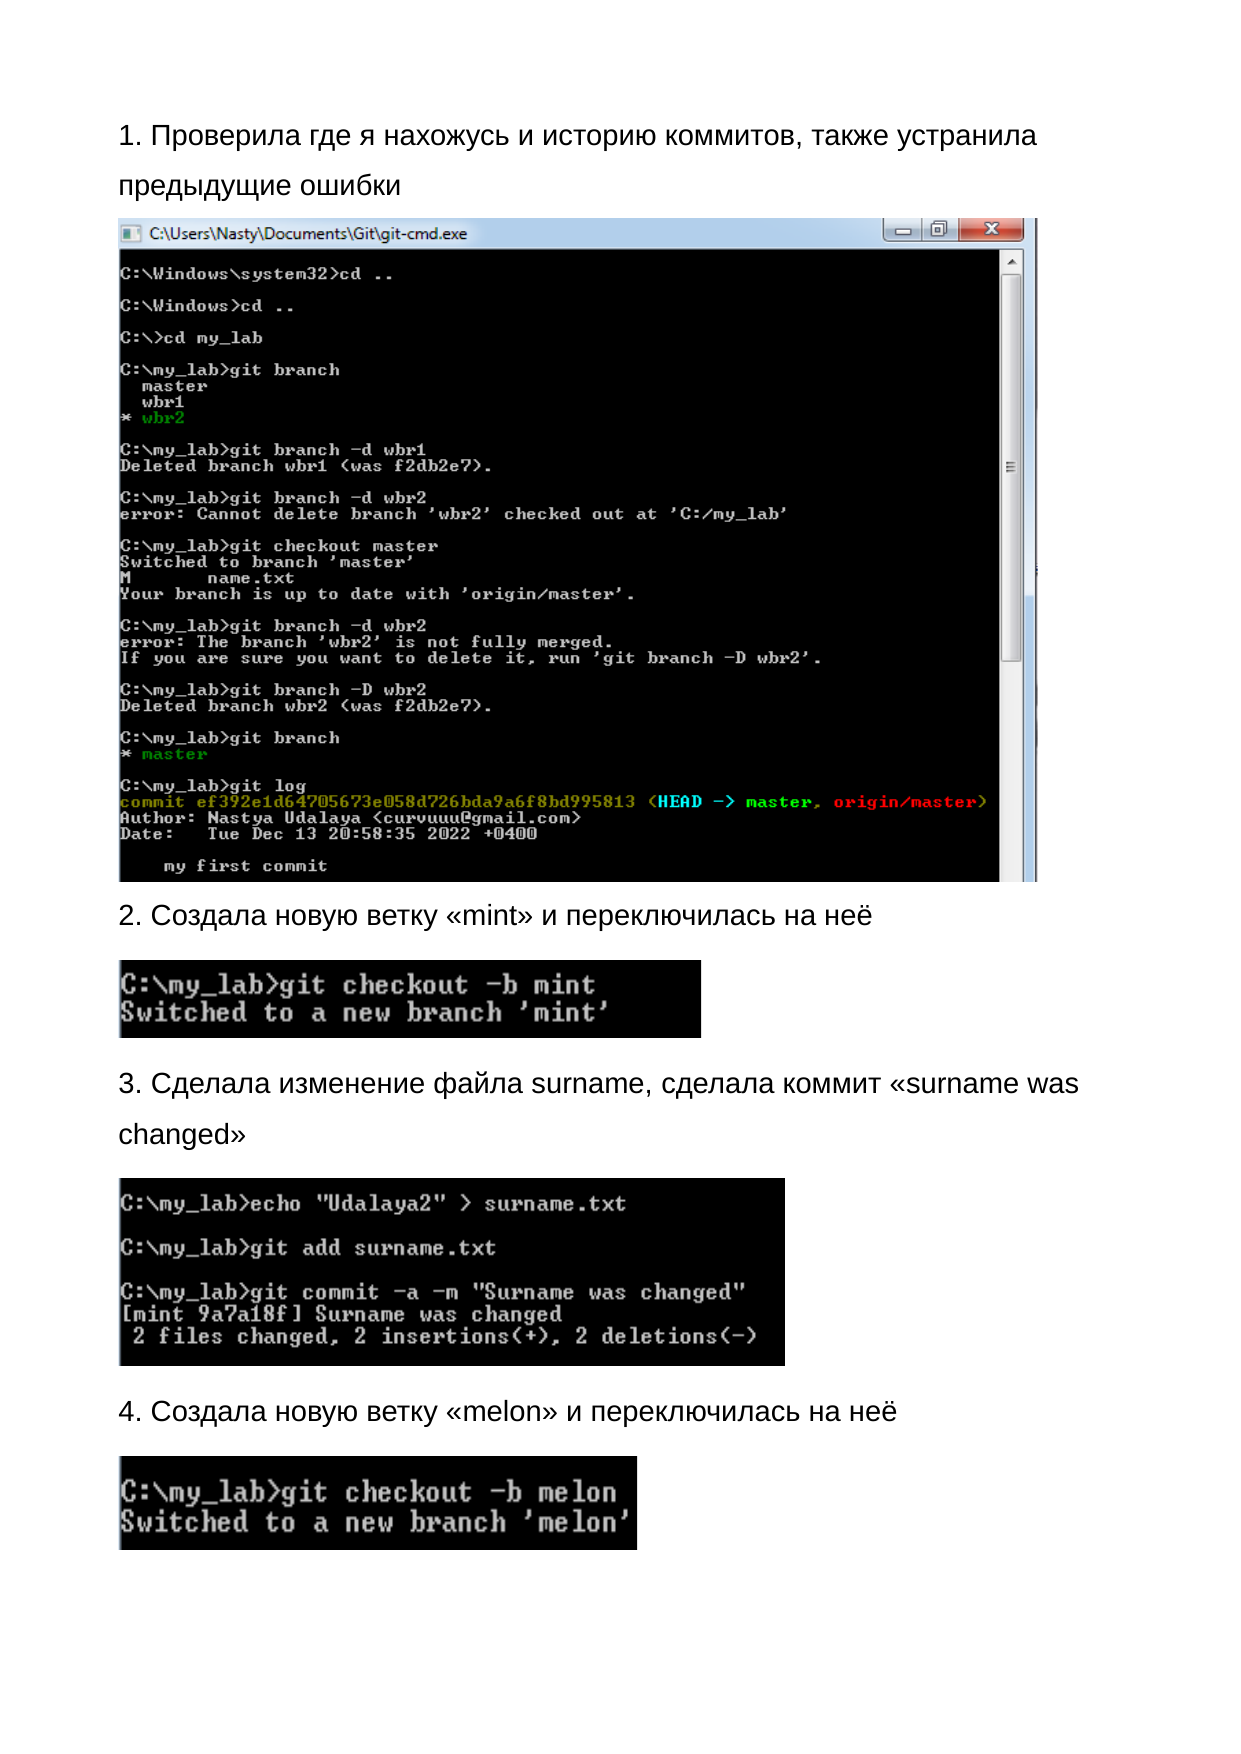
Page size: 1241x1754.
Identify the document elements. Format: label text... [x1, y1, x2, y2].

text 4. Создала новую ветку «melon» и переключилась на неё [118, 1394, 1122, 1427]
picture [118, 1456, 638, 1550]
text 3. Сделала изменение файла surname, сделала коммит «surname was changed» [118, 1067, 1122, 1150]
text 1. Проверила где я нахожусь и историю коммитов, также устранила предыдущие ошибки [118, 118, 1122, 202]
picture [118, 960, 702, 1038]
picture [118, 218, 1038, 882]
picture [118, 1178, 785, 1366]
text 2. Создала новую ветку «mint» и переключилась на неё [118, 898, 1122, 932]
